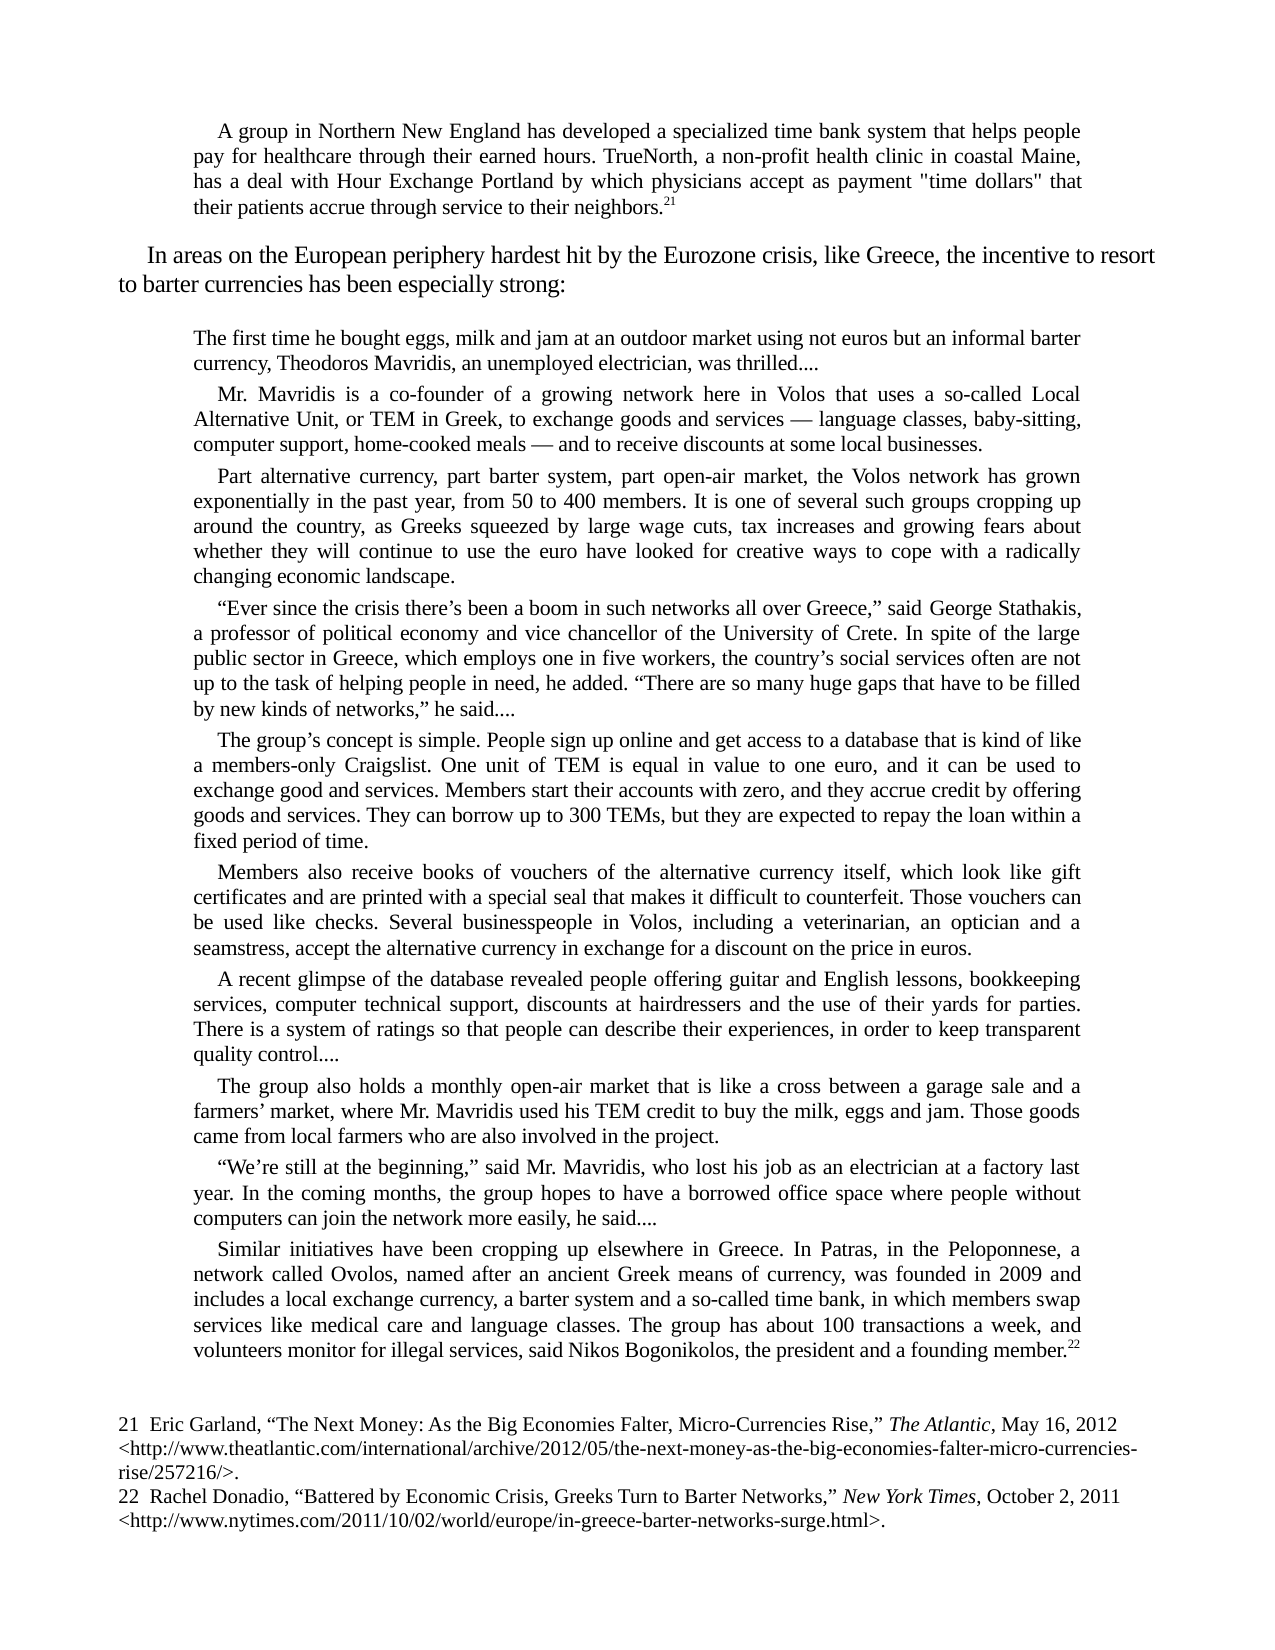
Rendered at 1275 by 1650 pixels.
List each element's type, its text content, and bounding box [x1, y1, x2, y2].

text The group also holds a monthly open-air market that is like a cross between a garage sale and a farmers’ market, where Mr. Mavridis used his TEM credit to buy the milk, eggs and jam. Those goods came from local farmers who are also involved in the project. [193, 1073, 1082, 1148]
text A recent glimpse of the database revealed people offering guitar and English lessons, bookkeeping services, computer technical support, discounts at hairdressers and the use of their yards for parties. There is a system of ratings so that people can describe their experiences, in order to keep transparent quality control.... [193, 966, 1082, 1067]
text “Ever since the crisis there’s been a boom in such networks all over Greece,” said George Stathakis, a professor of political economy and vice chancellor of the University of Crete. In spite of the large public sector in Greece, which employs one in five workers, the country’s social services often are not up to the task of helping people in need, he added. “There are so many huge gaps that have to be filled by new kinds of networks,” he said.... [193, 595, 1082, 721]
text Eric Garland, “The Next Money: As the Big Economies Falter, Micro-Currencies Rise,” The Atlantic, May 16, 2012 <http://www.theatlantic.com/international/archive/2012/05/the-next-money-as-the-big-economies-falter-micro-currencies-rise/257216/>. [118, 1412, 1157, 1484]
text In areas on the European periphery hardest hit by the Eurozone crisis, like Greece, the incentive to resort to barter currencies has been especially strong: [118, 240, 1157, 297]
text The first time he bought eggs, milk and jam at an outdoor market using not euros but an informal barter currency, Theodoros Mavridis, an unemployed electrician, was thrilled.... [193, 324, 1082, 375]
text Rachel Donadio, “Battered by Economic Crisis, Greeks Turn to Barter Networks,” New York Times, October 2, 2011 <http://www.nytimes.com/2011/10/02/world/europe/in-greece-barter-networks-surge.html>. [118, 1484, 1157, 1532]
text The group’s concept is simple. People sign up online and get access to a database that is kind of like a members-only Craigslist. One unit of TEM is equal in value to one euro, and it can be used to exchange good and services. Members start their accounts with zero, and they accrue credit by offering goods and services. They can borrow up to 300 TEMs, but they are expected to repay the loan within a fixed period of time. [193, 727, 1082, 853]
text “We’re still at the beginning,” said Mr. Mavridis, who lost his job as an electrician at a factory last year. In the coming months, the group hopes to have a borrowed office space where people without computers can join the network more easily, he said.... [193, 1154, 1082, 1230]
text Part alternative currency, part barter system, part open-air market, the Volos network has grown exponentially in the past year, from 50 to 400 members. It is one of several such groups cropping up around the country, as Greeks squeezed by large wage cuts, tax increases and growing fears about whether they will continue to use the euro have looked for creative ways to cope with a radically changing economic landscape. [193, 463, 1082, 589]
text Mr. Mavridis is a co-founder of a growing network here in Volos that uses a so-called Local Alternative Unit, or TEM in Greek, to exchange goods and services — language classes, baby-sitting, computer support, home-cooked meals — and to receive discounts at some local businesses. [193, 381, 1082, 457]
text A group in Northern New England has developed a specialized time bank system that helps people pay for healthcare through their earned hours. TrueNorth, a non-profit health clinic in coastal Maine, has a deal with Hour Exchange Portland by which physicians accept as payment "time dollars" that their patients accrue through service to their neighbors. [193, 118, 1082, 219]
text Members also receive books of vouchers of the alternative currency itself, which look like gift certificates and are printed with a special seal that makes it difficult to counterfeit. Those vouchers can be used like checks. Several businesspeople in Volos, including a veterinarian, an optician and a seamstress, accept the alternative currency in exchange for a discount on the price in euros. [193, 859, 1082, 960]
text Similar initiatives have been cropping up elsewhere in Greece. In Patras, in the Peloponnese, a network called Ovolos, named after an ancient Greek means of currency, was founded in 2009 and includes a local exchange currency, a barter system and a so-called time bank, in which members swap services like medical care and language classes. The group has about 100 transactions a week, and volunteers monitor for illegal services, said Nikos Bogonikolos, the president and a founding member. [193, 1236, 1082, 1362]
